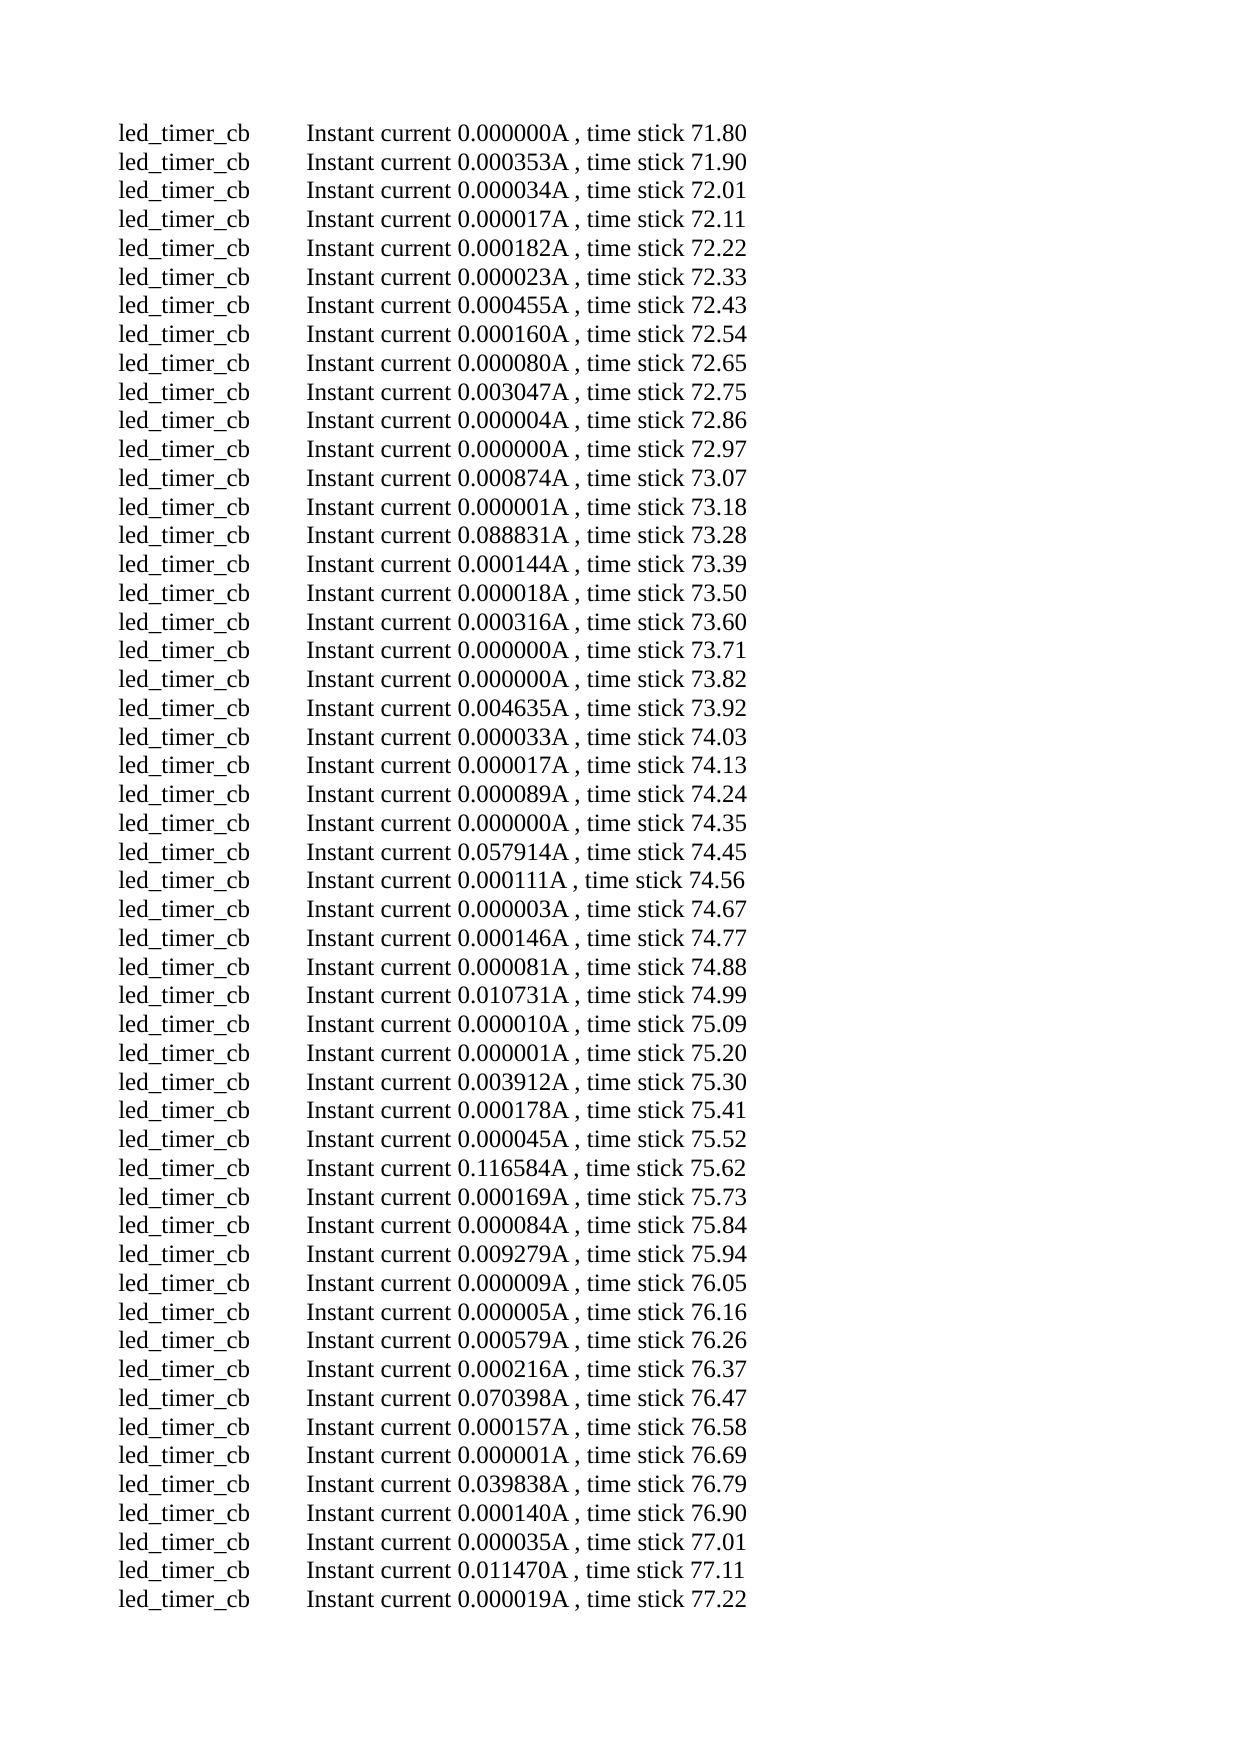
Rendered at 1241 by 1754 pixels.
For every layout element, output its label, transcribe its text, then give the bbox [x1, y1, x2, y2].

text led_timer_cb Instant current 0.000157A , time stick 76.58 [118, 1412, 1122, 1441]
text led_timer_cb Instant current 0.000579A , time stick 76.26 [118, 1326, 1122, 1354]
text led_timer_cb Instant current 0.000001A , time stick 73.18 [118, 492, 1122, 521]
text led_timer_cb Instant current 0.000017A , time stick 72.11 [118, 204, 1122, 233]
text led_timer_cb Instant current 0.000140A , time stick 76.90 [118, 1498, 1122, 1527]
text led_timer_cb Instant current 0.000000A , time stick 72.97 [118, 434, 1122, 463]
text led_timer_cb Instant current 0.000216A , time stick 76.37 [118, 1354, 1122, 1383]
text led_timer_cb Instant current 0.000182A , time stick 72.22 [118, 233, 1122, 262]
text led_timer_cb Instant current 0.000080A , time stick 72.65 [118, 348, 1122, 377]
text led_timer_cb Instant current 0.000353A , time stick 71.90 [118, 147, 1122, 176]
text led_timer_cb Instant current 0.000160A , time stick 72.54 [118, 319, 1122, 348]
text led_timer_cb Instant current 0.000005A , time stick 76.16 [118, 1297, 1122, 1326]
text led_timer_cb Instant current 0.039838A , time stick 76.79 [118, 1469, 1122, 1498]
text led_timer_cb Instant current 0.000009A , time stick 76.05 [118, 1268, 1122, 1297]
text led_timer_cb Instant current 0.000000A , time stick 73.82 [118, 664, 1122, 693]
text led_timer_cb Instant current 0.000089A , time stick 74.24 [118, 779, 1122, 808]
text led_timer_cb Instant current 0.011470A , time stick 77.11 [118, 1556, 1122, 1584]
text led_timer_cb Instant current 0.070398A , time stick 76.47 [118, 1383, 1122, 1412]
text led_timer_cb Instant current 0.000000A , time stick 73.71 [118, 636, 1122, 664]
text led_timer_cb Instant current 0.000081A , time stick 74.88 [118, 952, 1122, 981]
text led_timer_cb Instant current 0.000178A , time stick 75.41 [118, 1096, 1122, 1124]
text led_timer_cb Instant current 0.000144A , time stick 73.39 [118, 549, 1122, 578]
text led_timer_cb Instant current 0.000035A , time stick 77.01 [118, 1527, 1122, 1556]
text led_timer_cb Instant current 0.057914A , time stick 74.45 [118, 837, 1122, 866]
text led_timer_cb Instant current 0.000169A , time stick 75.73 [118, 1182, 1122, 1211]
text led_timer_cb Instant current 0.116584A , time stick 75.62 [118, 1153, 1122, 1182]
text led_timer_cb Instant current 0.000003A , time stick 74.67 [118, 894, 1122, 923]
text led_timer_cb Instant current 0.000033A , time stick 74.03 [118, 722, 1122, 751]
text led_timer_cb Instant current 0.000034A , time stick 72.01 [118, 176, 1122, 204]
text led_timer_cb Instant current 0.000000A , time stick 74.35 [118, 808, 1122, 837]
text led_timer_cb Instant current 0.009279A , time stick 75.94 [118, 1239, 1122, 1268]
text led_timer_cb Instant current 0.000018A , time stick 73.50 [118, 578, 1122, 607]
text led_timer_cb Instant current 0.000045A , time stick 75.52 [118, 1124, 1122, 1153]
text led_timer_cb Instant current 0.003047A , time stick 72.75 [118, 377, 1122, 406]
text led_timer_cb Instant current 0.000001A , time stick 75.20 [118, 1038, 1122, 1067]
text led_timer_cb Instant current 0.000000A , time stick 71.80 [118, 118, 1122, 147]
text led_timer_cb Instant current 0.004635A , time stick 73.92 [118, 693, 1122, 722]
text led_timer_cb Instant current 0.000084A , time stick 75.84 [118, 1211, 1122, 1239]
text led_timer_cb Instant current 0.000010A , time stick 75.09 [118, 1009, 1122, 1038]
text led_timer_cb Instant current 0.000004A , time stick 72.86 [118, 406, 1122, 434]
text led_timer_cb Instant current 0.000146A , time stick 74.77 [118, 923, 1122, 952]
text led_timer_cb Instant current 0.000001A , time stick 76.69 [118, 1441, 1122, 1469]
text led_timer_cb Instant current 0.000316A , time stick 73.60 [118, 607, 1122, 636]
text led_timer_cb Instant current 0.003912A , time stick 75.30 [118, 1067, 1122, 1096]
text led_timer_cb Instant current 0.000017A , time stick 74.13 [118, 751, 1122, 779]
text led_timer_cb Instant current 0.000874A , time stick 73.07 [118, 463, 1122, 492]
text led_timer_cb Instant current 0.088831A , time stick 73.28 [118, 521, 1122, 549]
text led_timer_cb Instant current 0.000019A , time stick 77.22 [118, 1584, 1122, 1613]
text led_timer_cb Instant current 0.000111A , time stick 74.56 [118, 866, 1122, 894]
text led_timer_cb Instant current 0.010731A , time stick 74.99 [118, 981, 1122, 1009]
text led_timer_cb Instant current 0.000455A , time stick 72.43 [118, 291, 1122, 319]
text led_timer_cb Instant current 0.000023A , time stick 72.33 [118, 262, 1122, 291]
